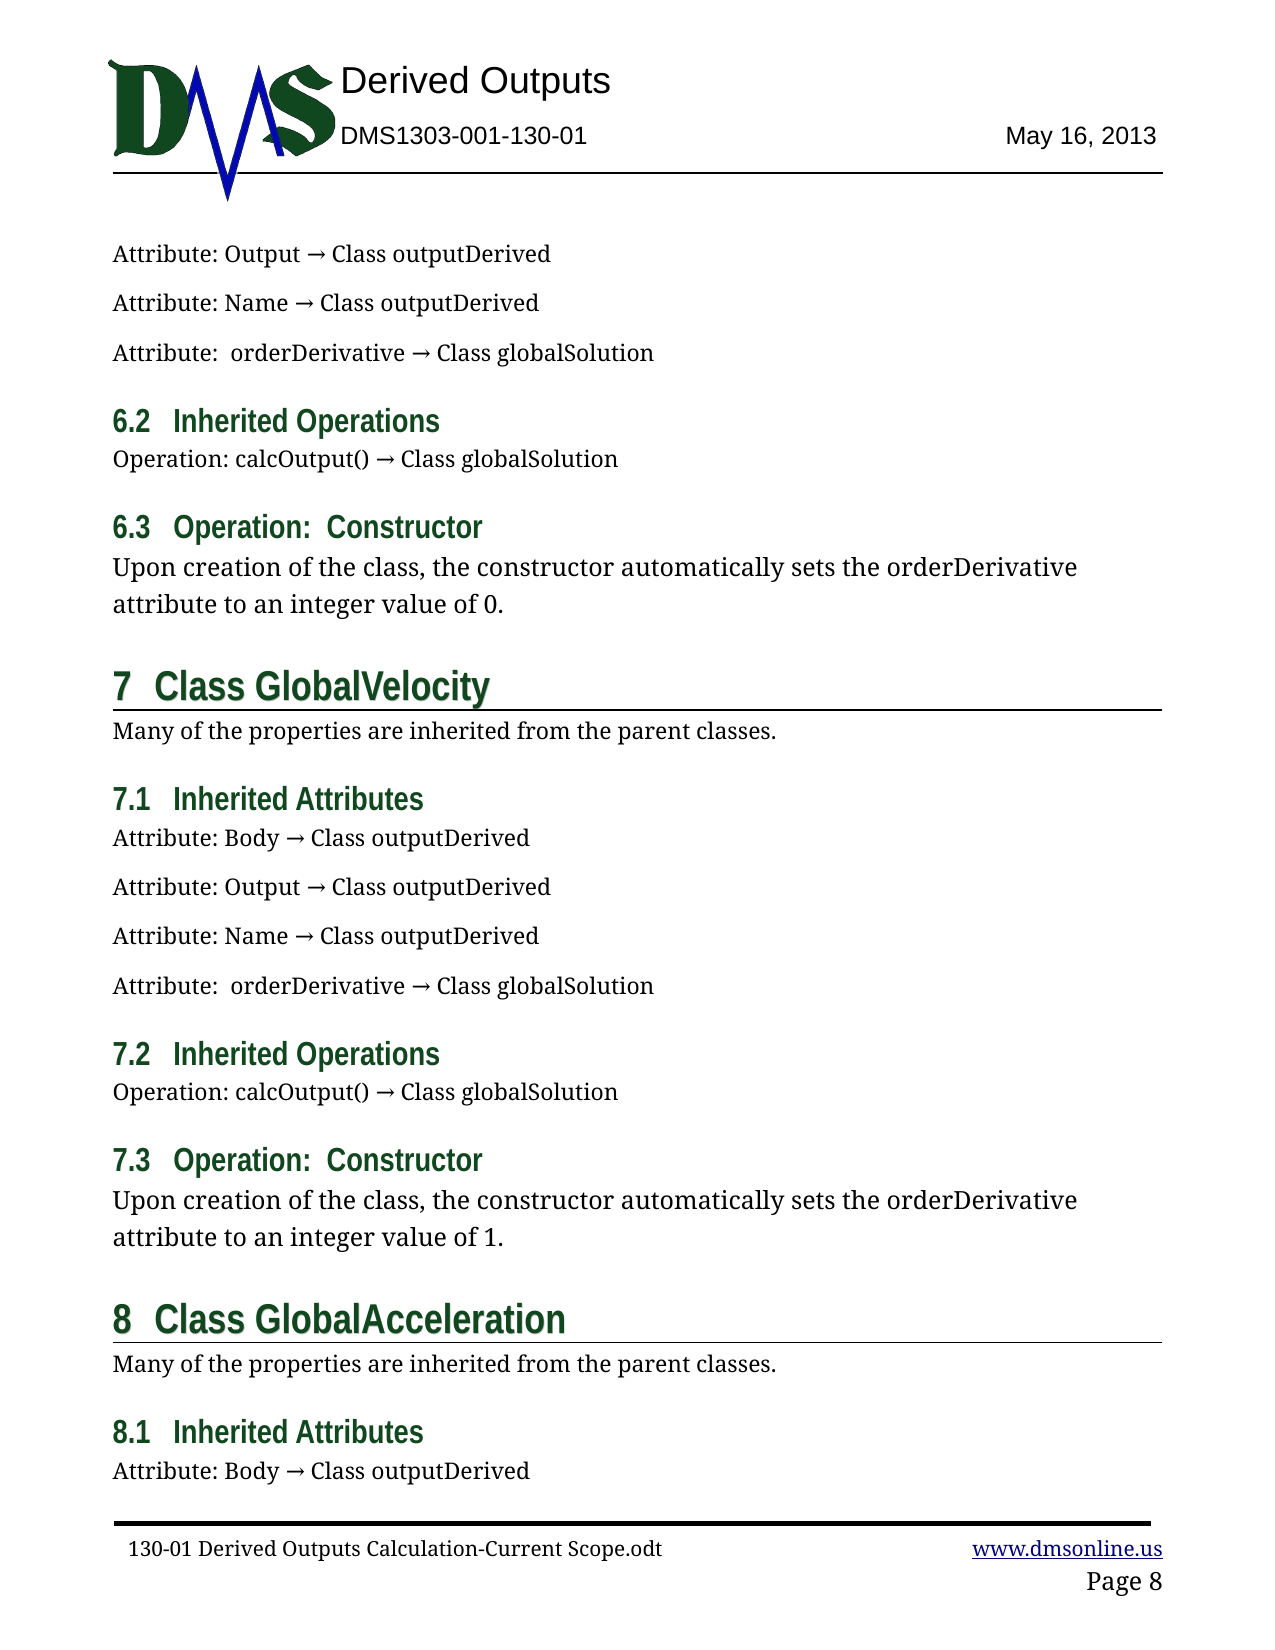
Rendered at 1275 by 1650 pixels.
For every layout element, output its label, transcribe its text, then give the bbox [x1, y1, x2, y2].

subtitle Class globalVelocity [112, 662, 1162, 711]
text Many of the properties are inherited from the parent classes. [112, 1348, 1162, 1379]
text Attribute: orderDerivative → Class globalSolution [112, 337, 1162, 368]
picture [105, 56, 338, 204]
text Attribute: Name → Class outputDerived [112, 287, 1162, 318]
text Attribute: Output → Class outputDerived [112, 871, 1162, 902]
text Upon creation of the class, the constructor automatically sets the orderDerivative attribute to an integer value of 0. [112, 549, 1162, 621]
subtitle Class globalAcceleration [112, 1295, 1162, 1343]
subtitle Operation: Constructor [112, 507, 1162, 546]
subtitle Inherited Attributes [112, 779, 1162, 818]
text Operation: calcOutput() → Class globalSolution [112, 1076, 1162, 1107]
text Upon creation of the class, the constructor automatically sets the orderDerivative attribute to an integer value of 1. [112, 1182, 1162, 1254]
text Attribute: Body → Class outputDerived [112, 822, 1162, 853]
subtitle Inherited Operations [112, 401, 1162, 439]
text Attribute: Body → Class outputDerived [112, 1454, 1162, 1486]
subtitle Inherited Attributes [112, 1413, 1162, 1451]
text Many of the properties are inherited from the parent classes. [112, 715, 1162, 746]
text Operation: calcOutput() → Class globalSolution [112, 443, 1162, 474]
subtitle Operation: Constructor [112, 1140, 1162, 1179]
text Attribute: Output → Class outputDerived [112, 238, 1162, 269]
subtitle Inherited Operations [112, 1034, 1162, 1072]
text Attribute: Name → Class outputDerived [112, 920, 1162, 952]
text Attribute: orderDerivative → Class globalSolution [112, 970, 1162, 1001]
